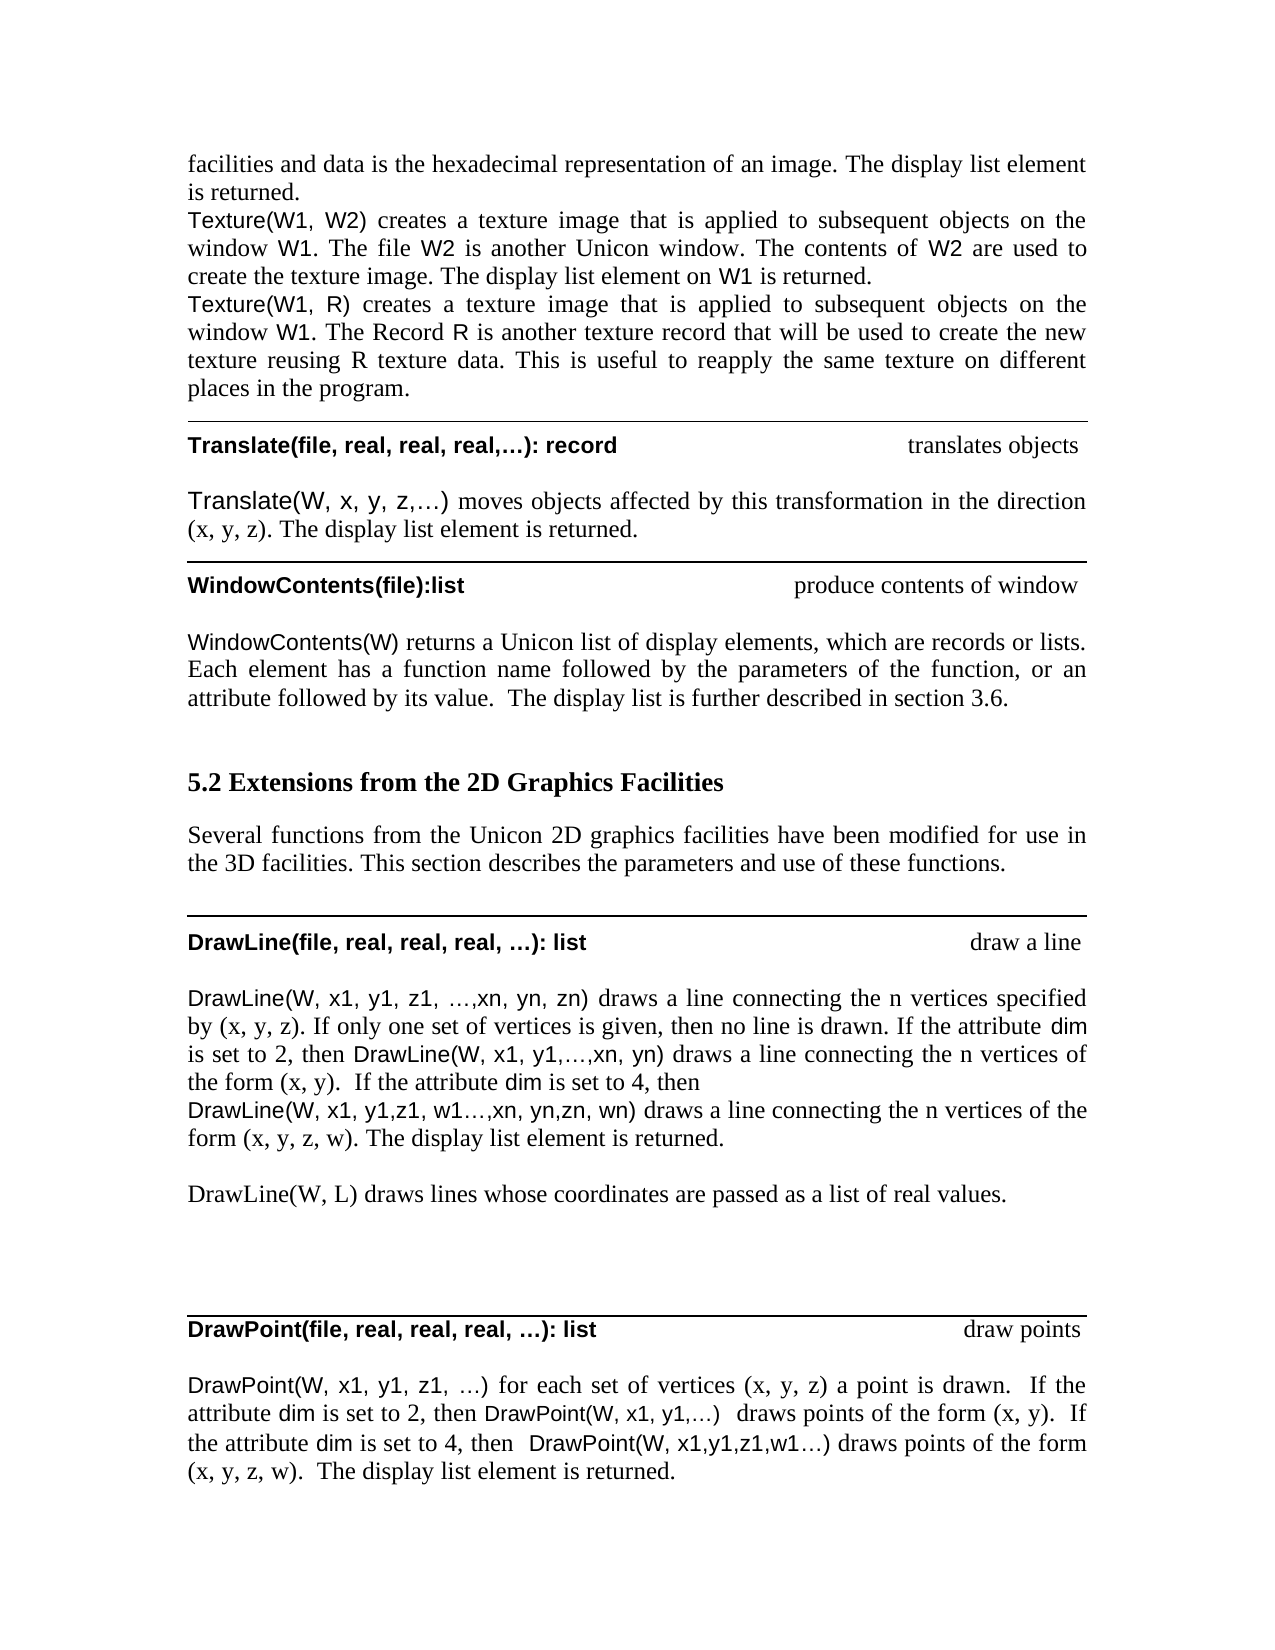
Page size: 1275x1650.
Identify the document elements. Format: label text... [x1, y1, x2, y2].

text 5.2 Extensions from the 2D Graphics Facilities [187, 767, 1087, 797]
text DrawLine(W, L) draws lines whose coordinates are passed as a list of real values. [187, 1180, 1087, 1208]
text DrawLine(file, real, real, real, …): list draw a line [187, 928, 1087, 956]
text DrawPoint(file, real, real, real, …): list draw points [187, 1317, 1087, 1343]
text DrawLine(W, x1, y1, z1, …,xn, yn, zn) draws a line connecting the n vertices specified by (x, y, z). If only one set of vertices is given, then no line is drawn. If the attribute dim is set to 2, then DrawLine(W, x1, y1,…,xn, yn) draws a line connecting the n vertices of the form (x, y). If the attribute dim is set to 4, then [187, 984, 1087, 1096]
text WindowContents(W) returns a Unicon list of display elements, which are records or lists. Each element has a function name followed by the parameters of the function, or an attribute followed by its value. The display list is further described in section 3.6. [187, 627, 1087, 711]
text DrawLine(W, x1, y1,z1, w1…,xn, yn,zn, wn) draws a line connecting the n vertices of the form (x, y, z, w). The display list element is returned. [187, 1096, 1087, 1152]
text Translate(file, real, real, real,…): record translates objects [187, 431, 1087, 459]
text Texture(W1, W2) creates a texture image that is applied to subsequent objects on the window W1. The file W2 is another Unicon window. The contents of W2 are used to create the texture image. The display list element on W1 is returned. [187, 206, 1087, 290]
text DrawPoint(W, x1, y1, z1, …) for each set of vertices (x, y, z) a point is drawn. If the attribute dim is set to 2, then DrawPoint(W, x1, y1,…) draws points of the form (x, y). If the attribute dim is set to 4, then DrawPoint(W, x1,y1,z1,w1…) draws points of the form (x, y, z, w). The display list element is returned. [187, 1371, 1087, 1485]
text Texture(W1, R) creates a texture image that is applied to subsequent objects on the window W1. The Record R is another texture record that will be used to create the new texture reusing R texture data. This is useful to reapply the same texture on different places in the program. [187, 290, 1087, 402]
text Translate(W, x, y, z,…) moves objects affected by this transformation in the direction (x, y, z). The display list element is returned. [187, 487, 1087, 543]
text facilities and data is the hexadecimal representation of an image. The display list element is returned. [187, 150, 1087, 206]
text WindowContents(file):list produce contents of window [187, 571, 1087, 599]
text Several functions from the Unicon 2D graphics facilities have been modified for use in the 3D facilities. This section describes the parameters and use of these functions. [187, 821, 1087, 877]
